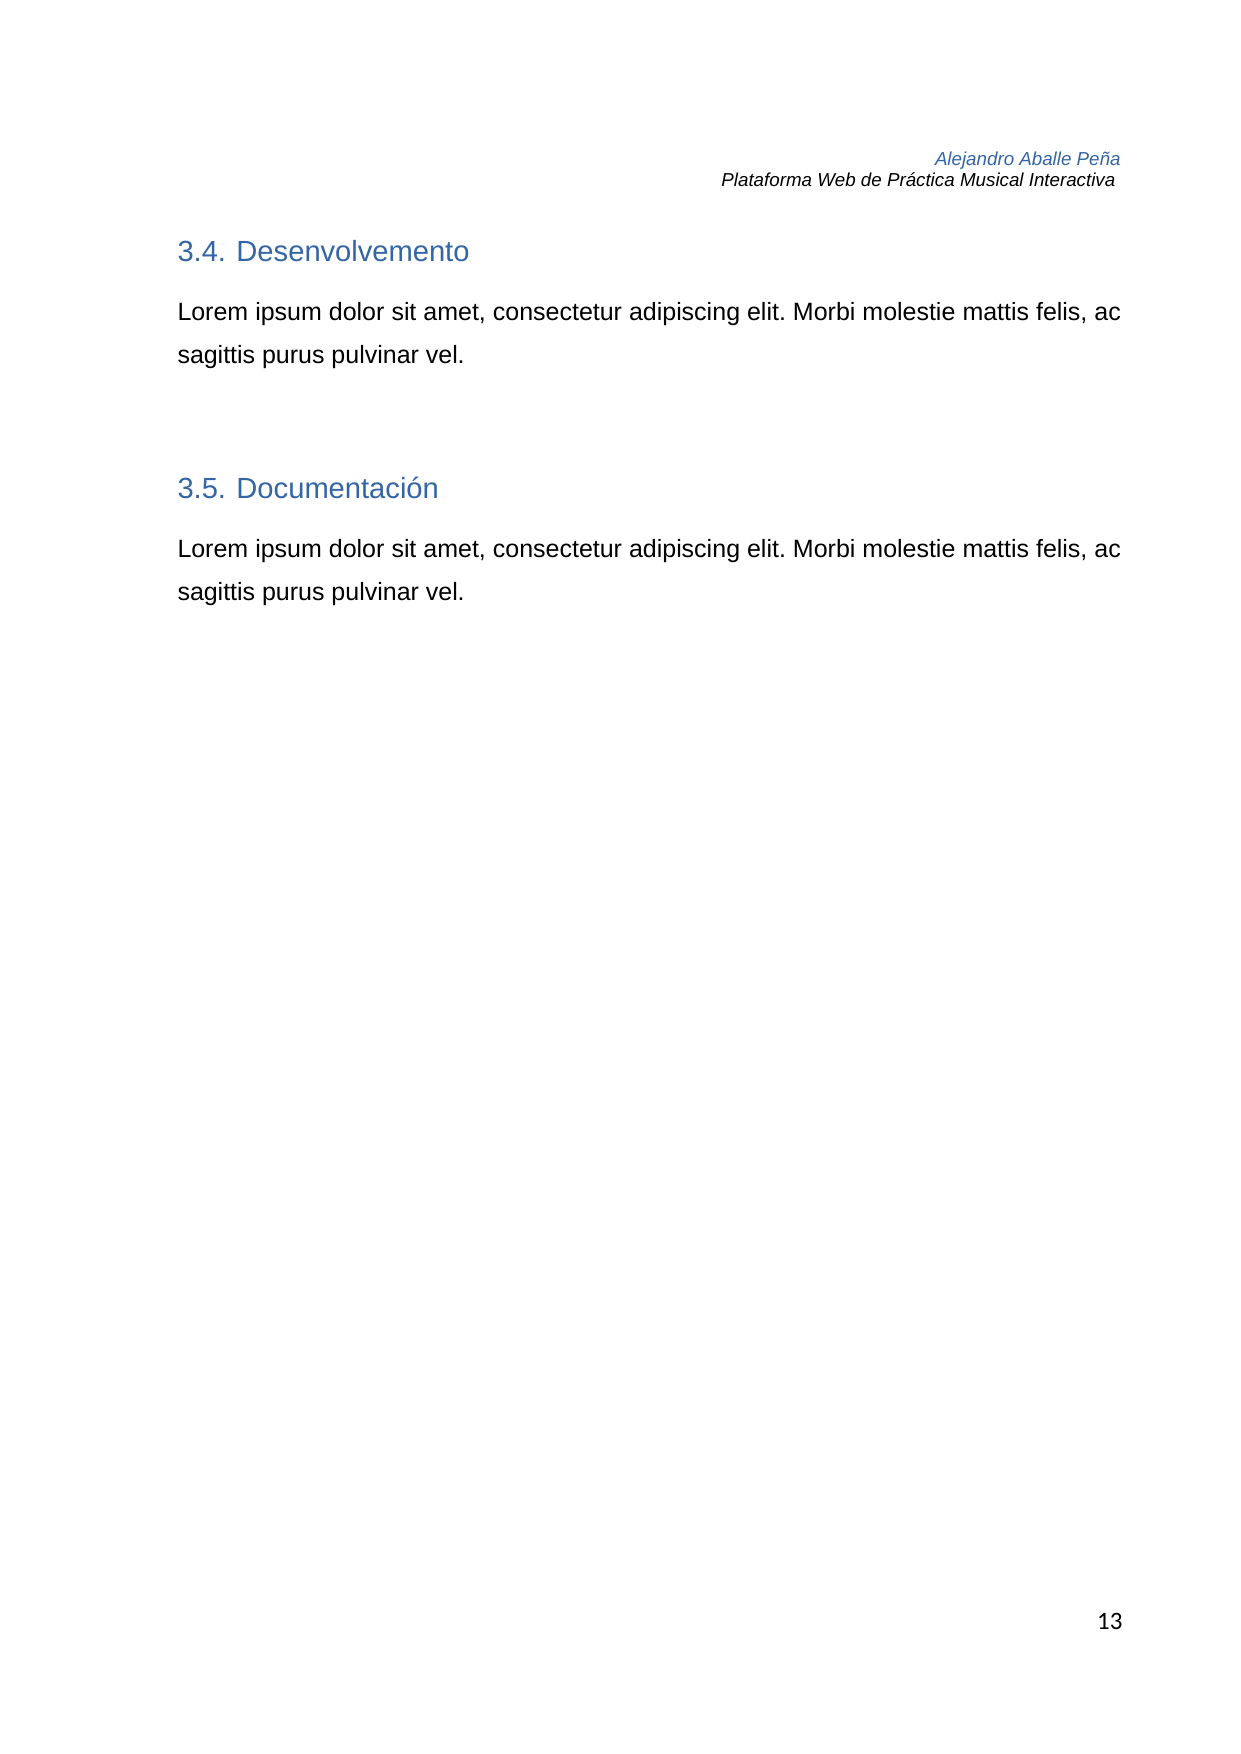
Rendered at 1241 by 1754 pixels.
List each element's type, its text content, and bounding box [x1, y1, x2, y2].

text Lorem ipsum dolor sit amet, consectetur adipiscing elit. Morbi molestie mattis felis, ac sagittis purus pulvinar vel. [177, 297, 1122, 368]
subtitle Documentación [177, 471, 1122, 504]
subtitle Desenvolvemento [177, 234, 1122, 267]
text Lorem ipsum dolor sit amet, consectetur adipiscing elit. Morbi molestie mattis felis, ac sagittis purus pulvinar vel. [177, 533, 1122, 605]
